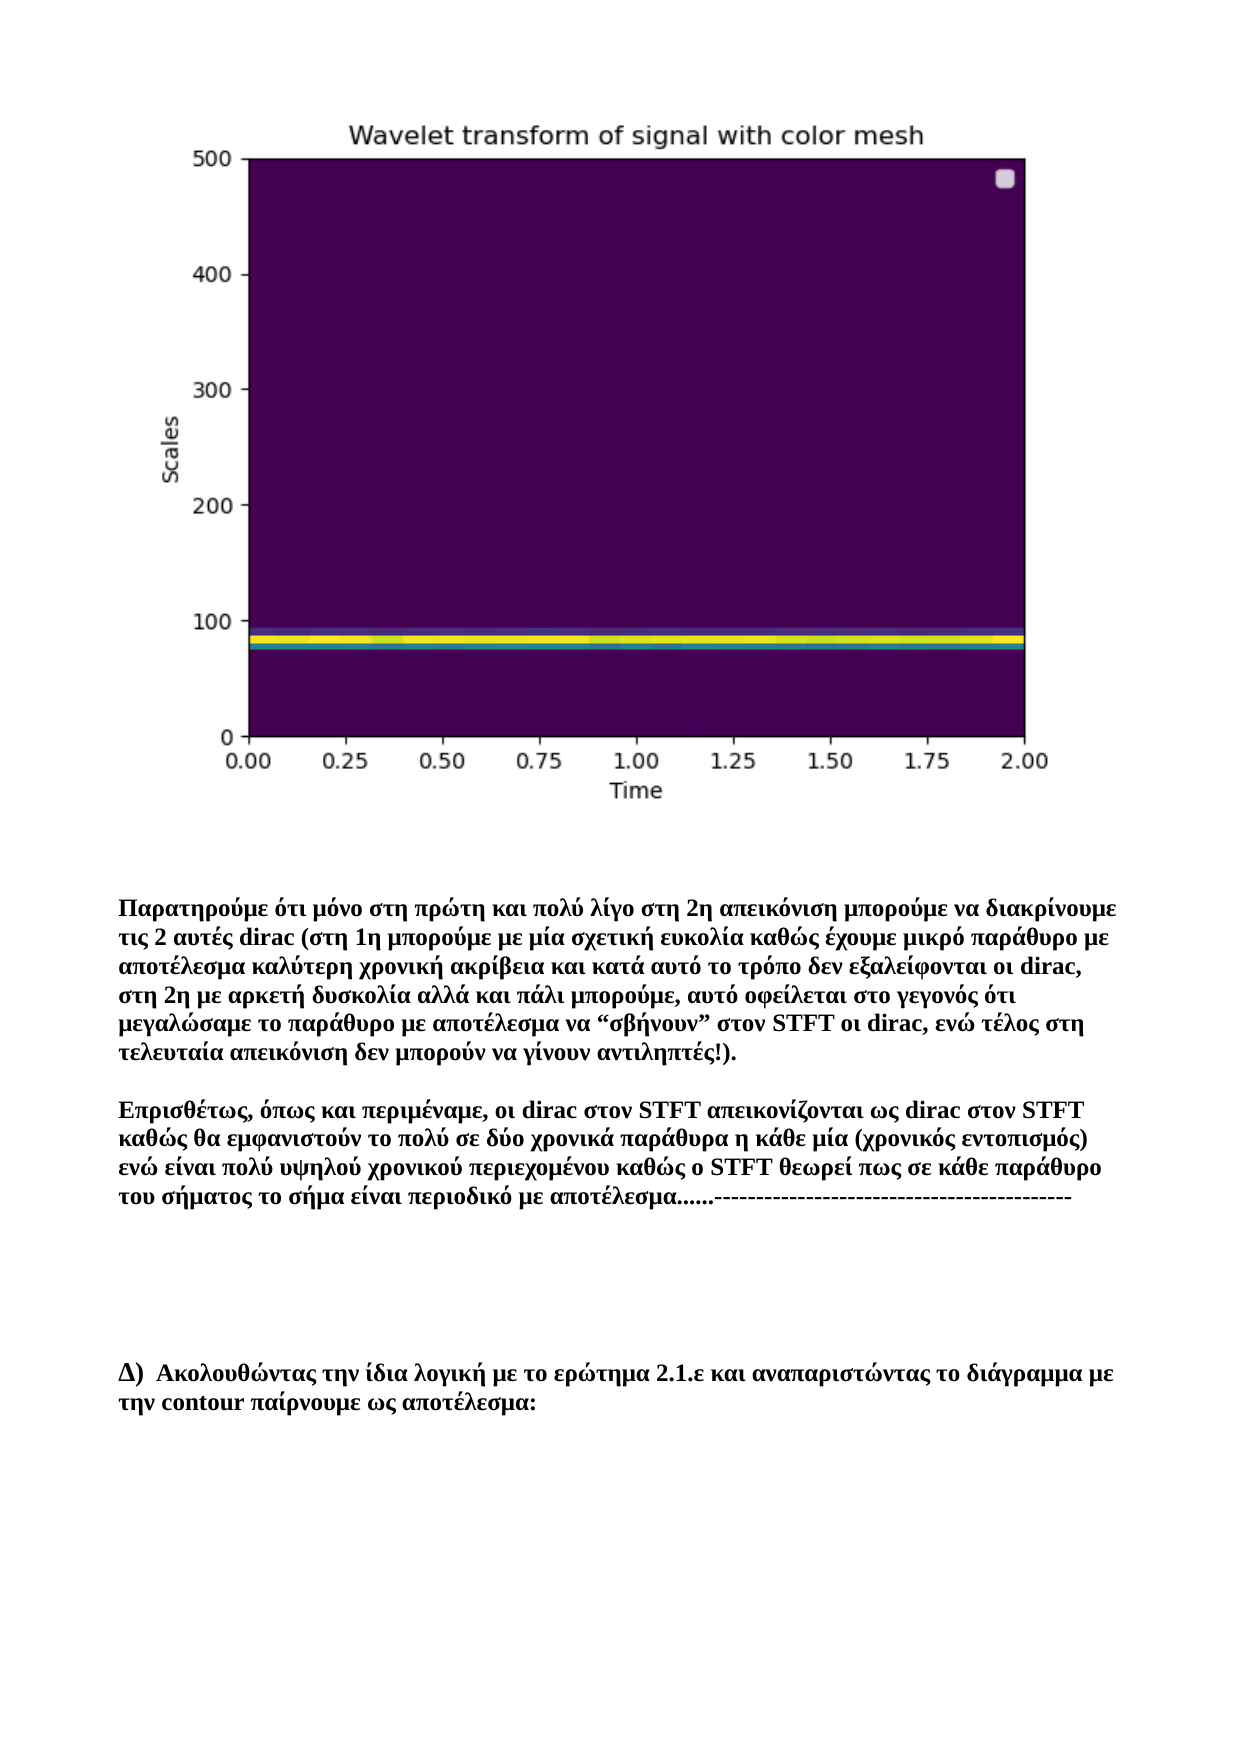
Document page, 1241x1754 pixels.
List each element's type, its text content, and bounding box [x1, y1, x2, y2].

text Επρισθέτως, όπως και περιμέναμε, οι dirac στον STFT απεικονίζονται ως dirac στον STFT καθώς θα εμφανιστούν το πολύ σε δύο χρονικά παράθυρα η κάθε μία (χρονικός εντοπισμός) ενώ είναι πολύ υψηλού χρονικού περιεχομένου καθώς ο STFT θεωρεί πως σε κάθε παράθυρο του σήματος το σήμα είναι περιοδικό με αποτέλεσμα......------------------------------------------- [118, 1095, 1122, 1210]
text Παρατηρούμε ότι μόνο στη πρώτη και πολύ λίγο στη 2η απεικόνιση μπορούμε να διακρίνουμε τις 2 αυτές dirac (στη 1η μπορούμε με μία σχετική ευκολία καθώς έχουμε μικρό παράθυρο με αποτέλεσμα καλύτερη χρονική ακρίβεια και κατά αυτό το τρόπο δεν εξαλείφονται οι dirac, στη 2η με αρκετή δυσκολία αλλά και πάλι μπορούμε, αυτό οφείλεται στο γεγονός ότι μεγαλώσαμε το παράθυρο με αποτέλεσμα να “σβήνουν” στον STFT οι dirac, ενώ τέλος στη τελευταία απεικόνιση δεν μπορούν να γίνουν αντιληπτές!). [118, 893, 1122, 1066]
picture [147, 118, 1093, 808]
text Δ) Ακολουθώντας την ίδια λογική με το ερώτημα 2.1.ε και αναπαριστώντας το διάγραμμα με την contour παίρνουμε ως αποτέλεσμα: [118, 1356, 1122, 1416]
